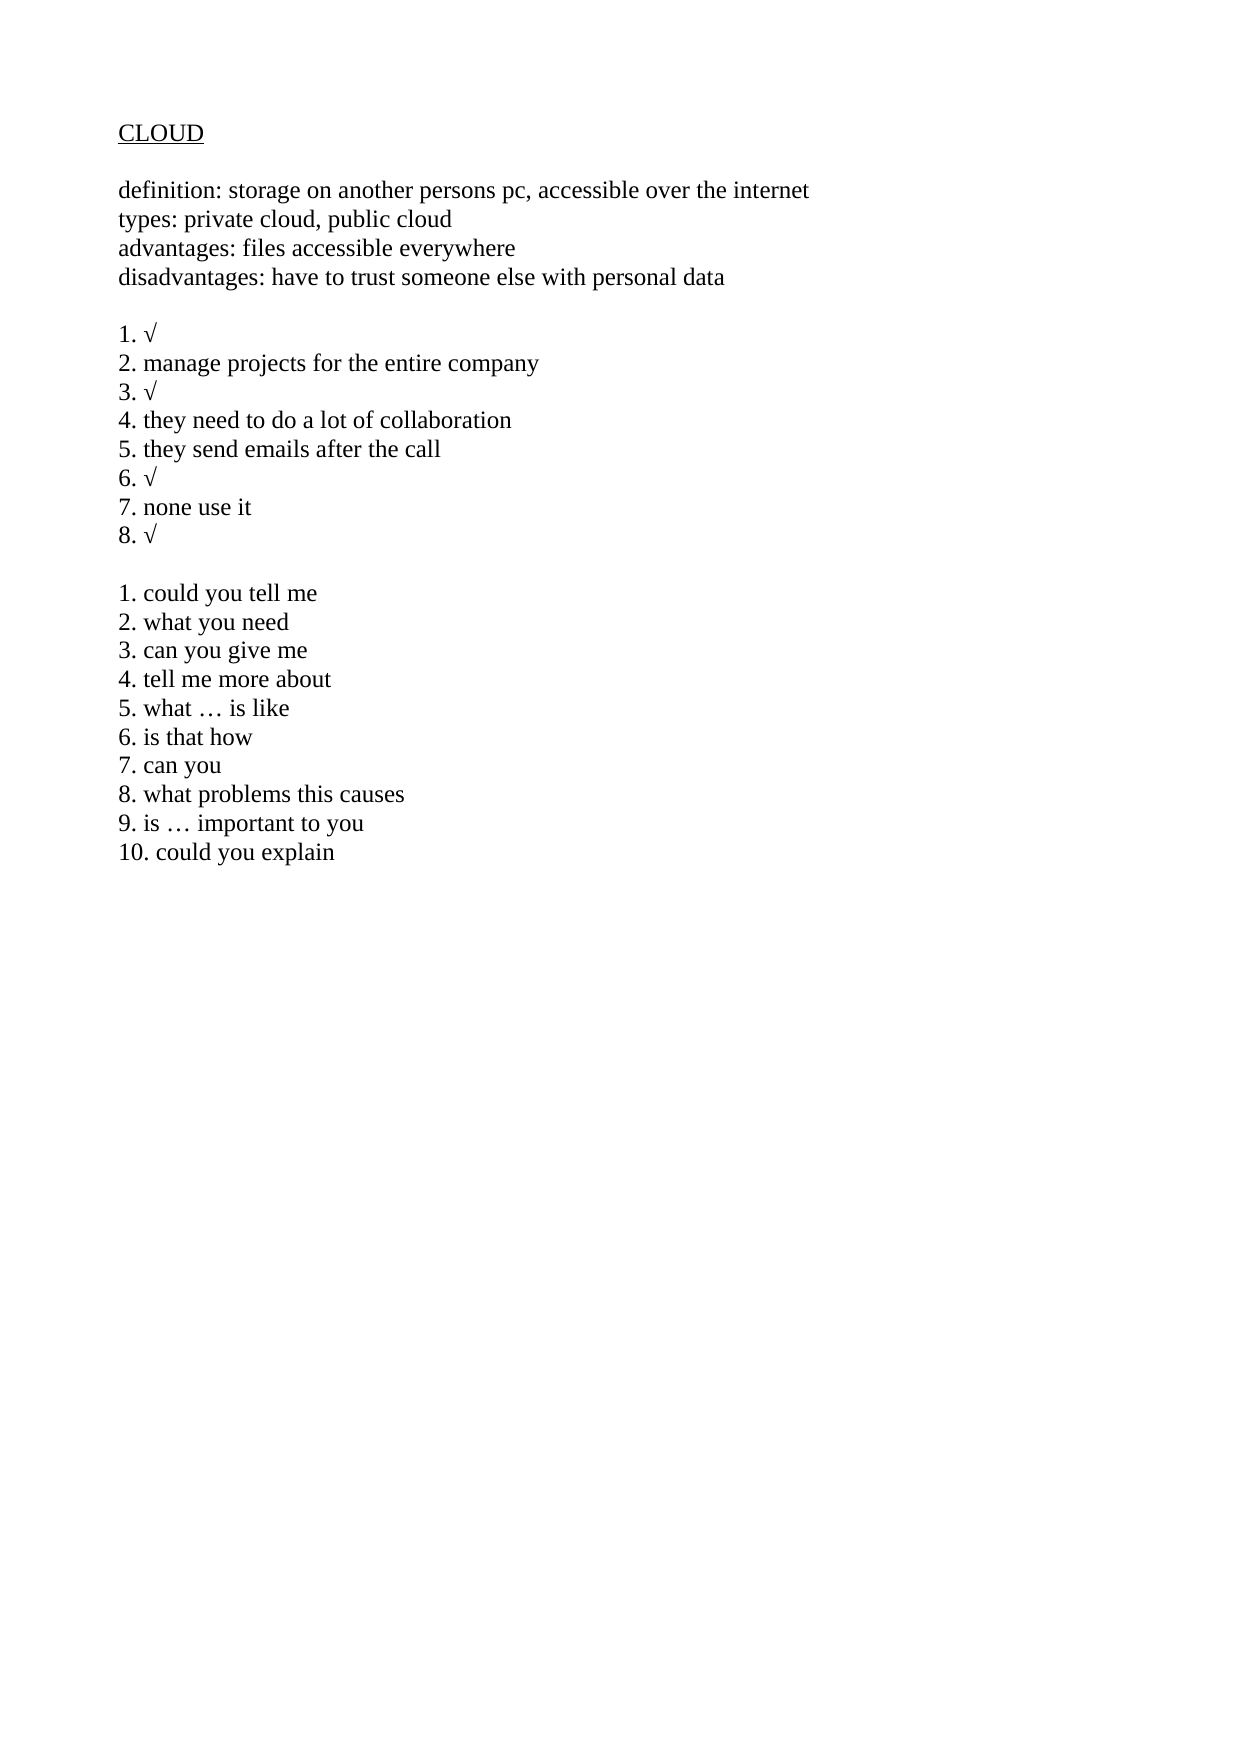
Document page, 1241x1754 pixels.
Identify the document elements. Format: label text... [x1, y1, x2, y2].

text definition: storage on another persons pc, accessible over the internet [118, 176, 1122, 204]
text 6. √ [118, 463, 1122, 492]
text 3. can you give me [118, 636, 1122, 664]
text 7. can you [118, 751, 1122, 779]
text 2. manage projects for the entire company [118, 348, 1122, 377]
text 5. what … is like [118, 693, 1122, 722]
text 1. √ [118, 319, 1122, 348]
text 5. they send emails after the call [118, 434, 1122, 463]
text 4. they need to do a lot of collaboration [118, 406, 1122, 434]
text CLOUD [118, 118, 1122, 147]
text 7. none use it [118, 492, 1122, 521]
text advantages: files accessible everywhere [118, 233, 1122, 262]
text 8. √ [118, 521, 1122, 549]
text 3. √ [118, 377, 1122, 406]
text 2. what you need [118, 607, 1122, 636]
text types: private cloud, public cloud [118, 204, 1122, 233]
text 6. is that how [118, 722, 1122, 751]
text 8. what problems this causes [118, 779, 1122, 808]
text 9. is … important to you [118, 808, 1122, 837]
text 10. could you explain [118, 837, 1122, 866]
text 1. could you tell me [118, 578, 1122, 607]
text 4. tell me more about [118, 664, 1122, 693]
text disadvantages: have to trust someone else with personal data [118, 262, 1122, 291]
